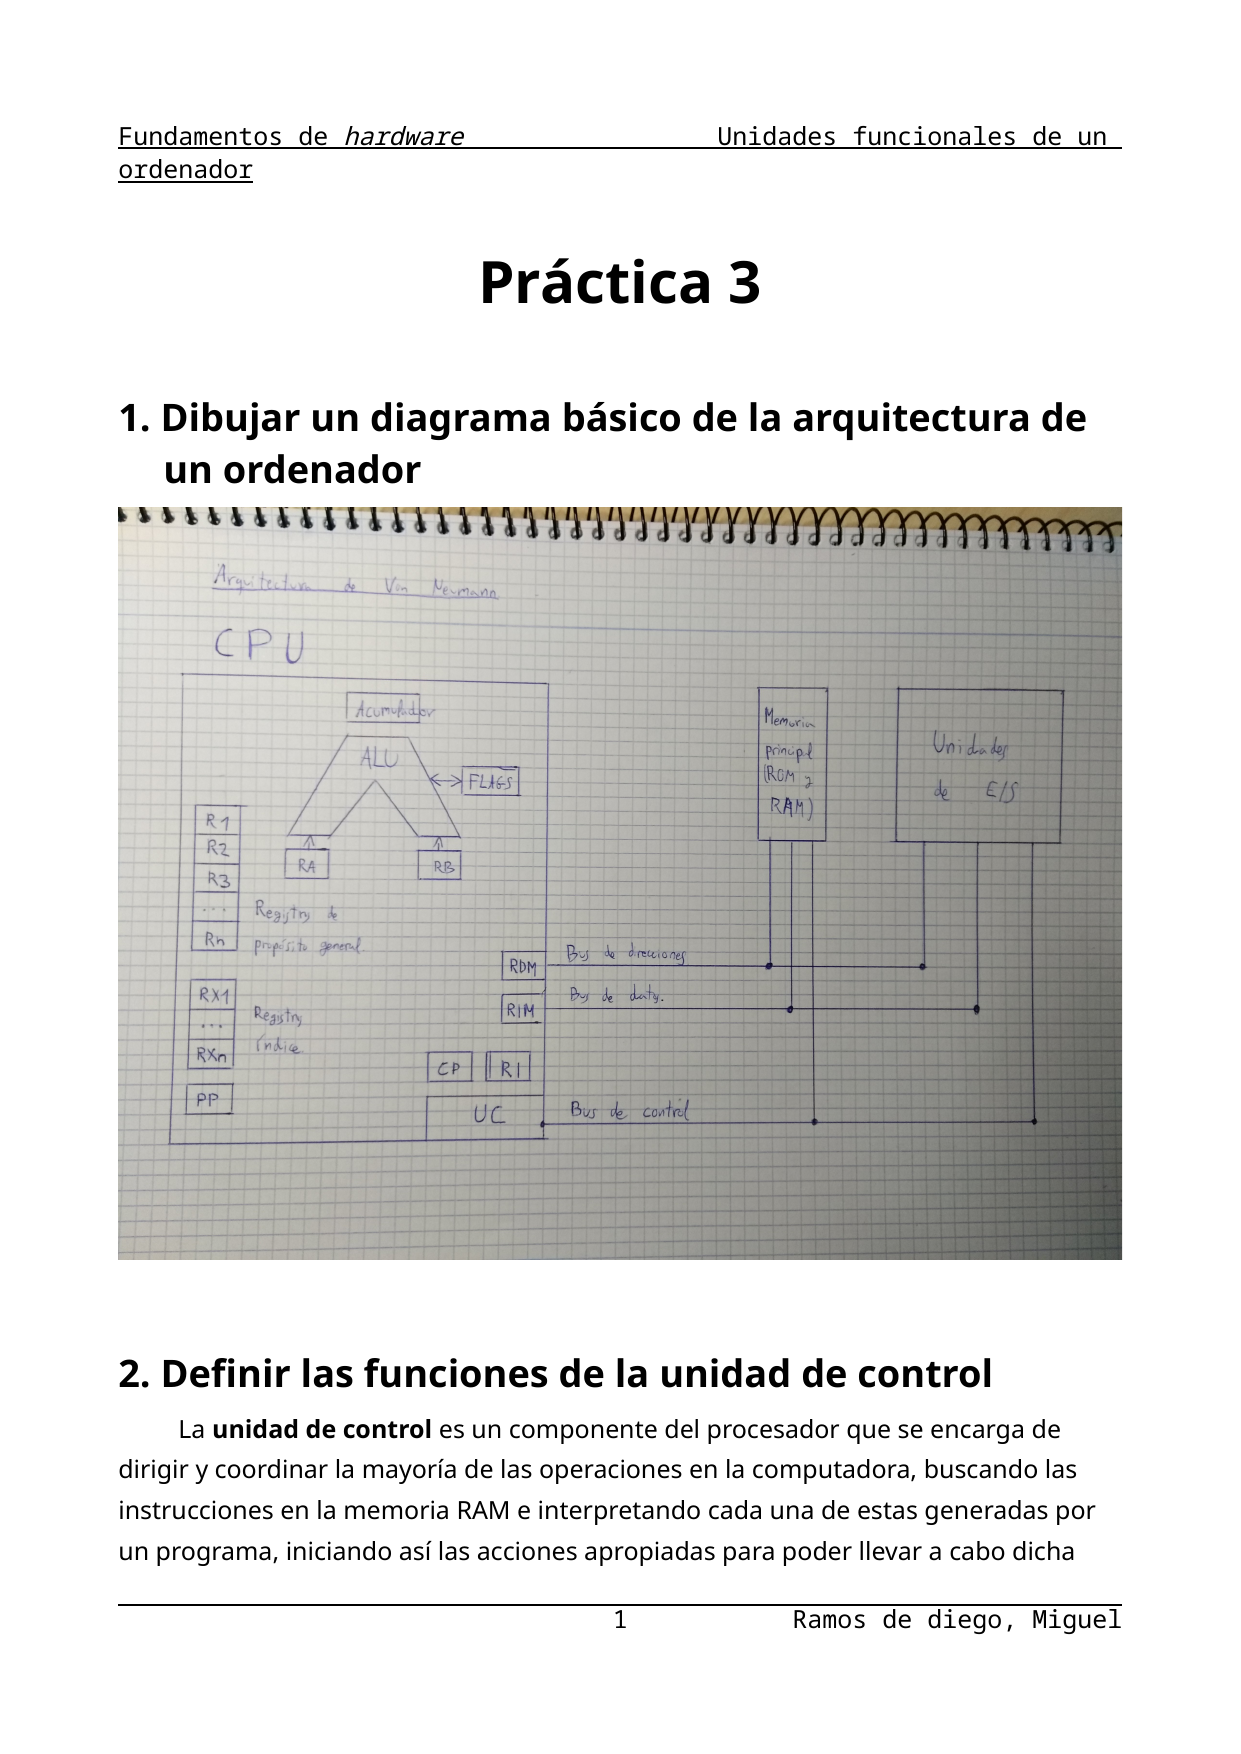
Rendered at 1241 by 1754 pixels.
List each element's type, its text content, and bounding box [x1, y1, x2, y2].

picture [118, 507, 1123, 1260]
subtitle 2. Definir las funciones de la unidad de control [118, 1347, 1122, 1399]
title Práctica 3 [118, 241, 1122, 320]
text La unidad de control es un componente del procesador que se encarga de dirigir y coordinar la mayoría de las operaciones en la computadora, buscando las instrucciones en la memoria RAM e interpretando cada una de estas generadas por un programa, iniciando así las acciones apropiadas para poder llevar a cabo dicha [118, 1411, 1122, 1568]
subtitle 1. Dibujar un diagrama básico de la arquitectura de un ordenador [118, 391, 1122, 494]
